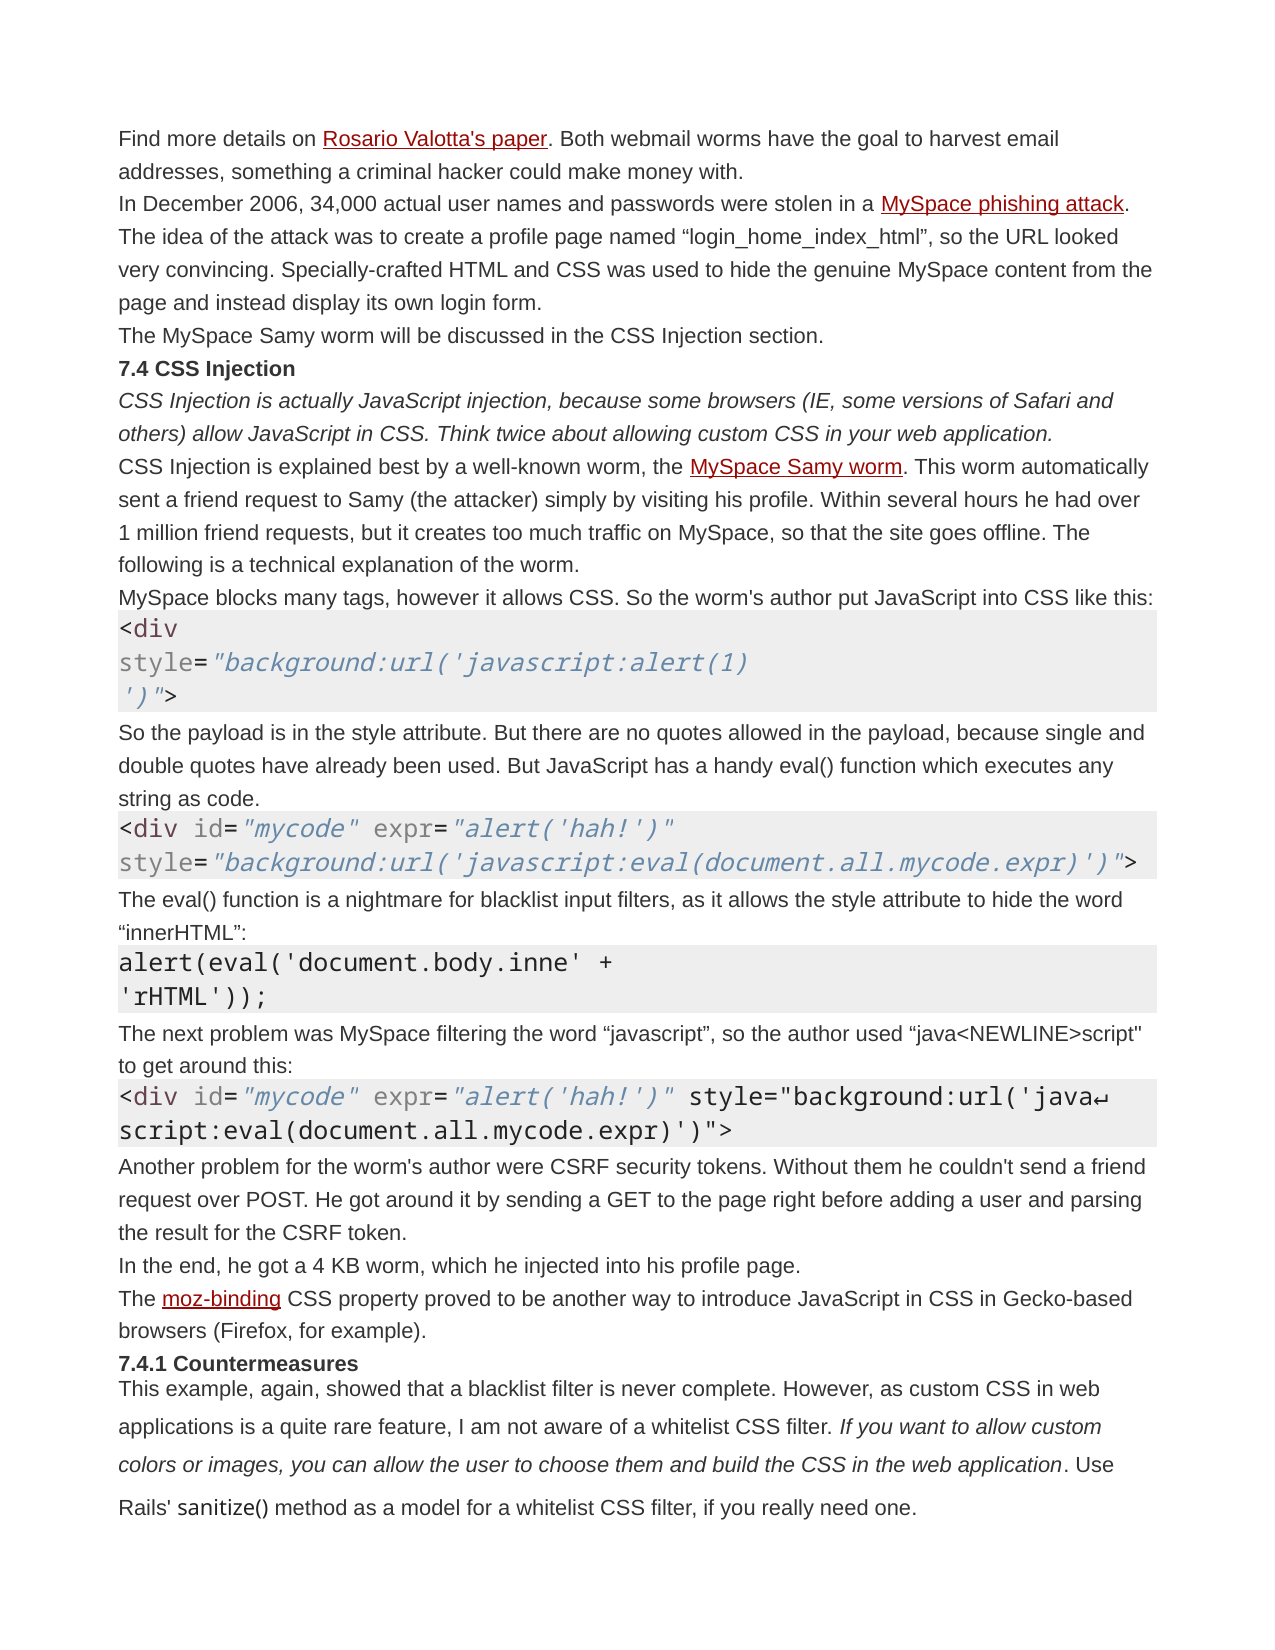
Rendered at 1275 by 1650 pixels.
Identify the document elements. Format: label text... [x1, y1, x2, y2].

text In the end, he got a 4 KB worm, which he injected into his profile page. [118, 1245, 1157, 1278]
text In December 2006, 34,000 actual user names and passwords were stolen in a MySpace phishing attack. The idea of the attack was to create a profile page named “login_home_index_html”, so the URL looked very convincing. Specially-crafted HTML and CSS was used to hide the genuine MySpace content from the page and instead display its own login form. [118, 184, 1157, 315]
text MySpace blocks many tags, however it allows CSS. So the worm's author put JavaScript into CSS like this: [118, 577, 1157, 610]
text Another problem for the worm's author were CSRF security tokens. Without them he couldn't send a friend request over POST. He got around it by sending a GET to the page right before adding a user and parsing the result for the CSRF token. [118, 1147, 1157, 1245]
table_header <div id="mycode" expr="alert('hah!')" style="background:url('java↵ script:eval(document.all.mycode.expr)')"> [118, 1079, 1157, 1147]
text Find more details on Rosario Valotta's paper. Both webmail worms have the goal to harvest email addresses, something a criminal hacker could make money with. [118, 118, 1157, 184]
text CSS Injection is explained best by a well-known worm, the MySpace Samy worm. This worm automatically sent a friend request to Samy (the attacker) simply by visiting his profile. Within several hours he had over 1 million friend requests, but it creates too much traffic on MySpace, so that the site goes offline. The following is a technical explanation of the worm. [118, 446, 1157, 577]
text The MySpace Samy worm will be discussed in the CSS Injection section. [118, 315, 1157, 348]
subtitle 7.4.1 Countermeasures [118, 1343, 1157, 1376]
table_header <div style="background:url('javascript:alert(1)')"> [118, 610, 752, 712]
text This example, again, showed that a blacklist filter is never complete. However, as custom CSS in web applications is a quite rare feature, I am not aware of a whitelist CSS filter. If you want to allow custom colors or images, you can allow the user to choose them and build the CSS in the web application. Use Rails' sanitize() method as a model for a whitelist CSS filter, if you really need one. [118, 1376, 1157, 1522]
text CSS Injection is actually JavaScript injection, because some browsers (IE, some versions of Safari and others) allow JavaScript in CSS. Think twice about allowing custom CSS in your web application. [118, 381, 1157, 446]
text So the payload is in the style attribute. But there are no quotes allowed in the payload, because single and double quotes have already been used. But JavaScript has a handy eval() function which executes any string as code. [118, 712, 1157, 811]
table_header alert(eval('document.body.inne' + 'rHTML')); [118, 945, 674, 1013]
text The moz-binding CSS property proved to be another way to introduce JavaScript in CSS in Gecko-based browsers (Firefox, for example). [118, 1278, 1157, 1343]
text The eval() function is a nightmare for blacklist input filters, as it allows the style attribute to hide the word “innerHTML”: [118, 879, 1157, 945]
text The next problem was MySpace filtering the word “javascript”, so the author used “java<NEWLINE>script" to get around this: [118, 1013, 1157, 1078]
subtitle 7.4 CSS Injection [118, 348, 1157, 381]
table_header <div id="mycode" expr="alert('hah!')" style="background:url('javascript:eval(document.all.mycode.expr)')"> [118, 811, 1157, 879]
